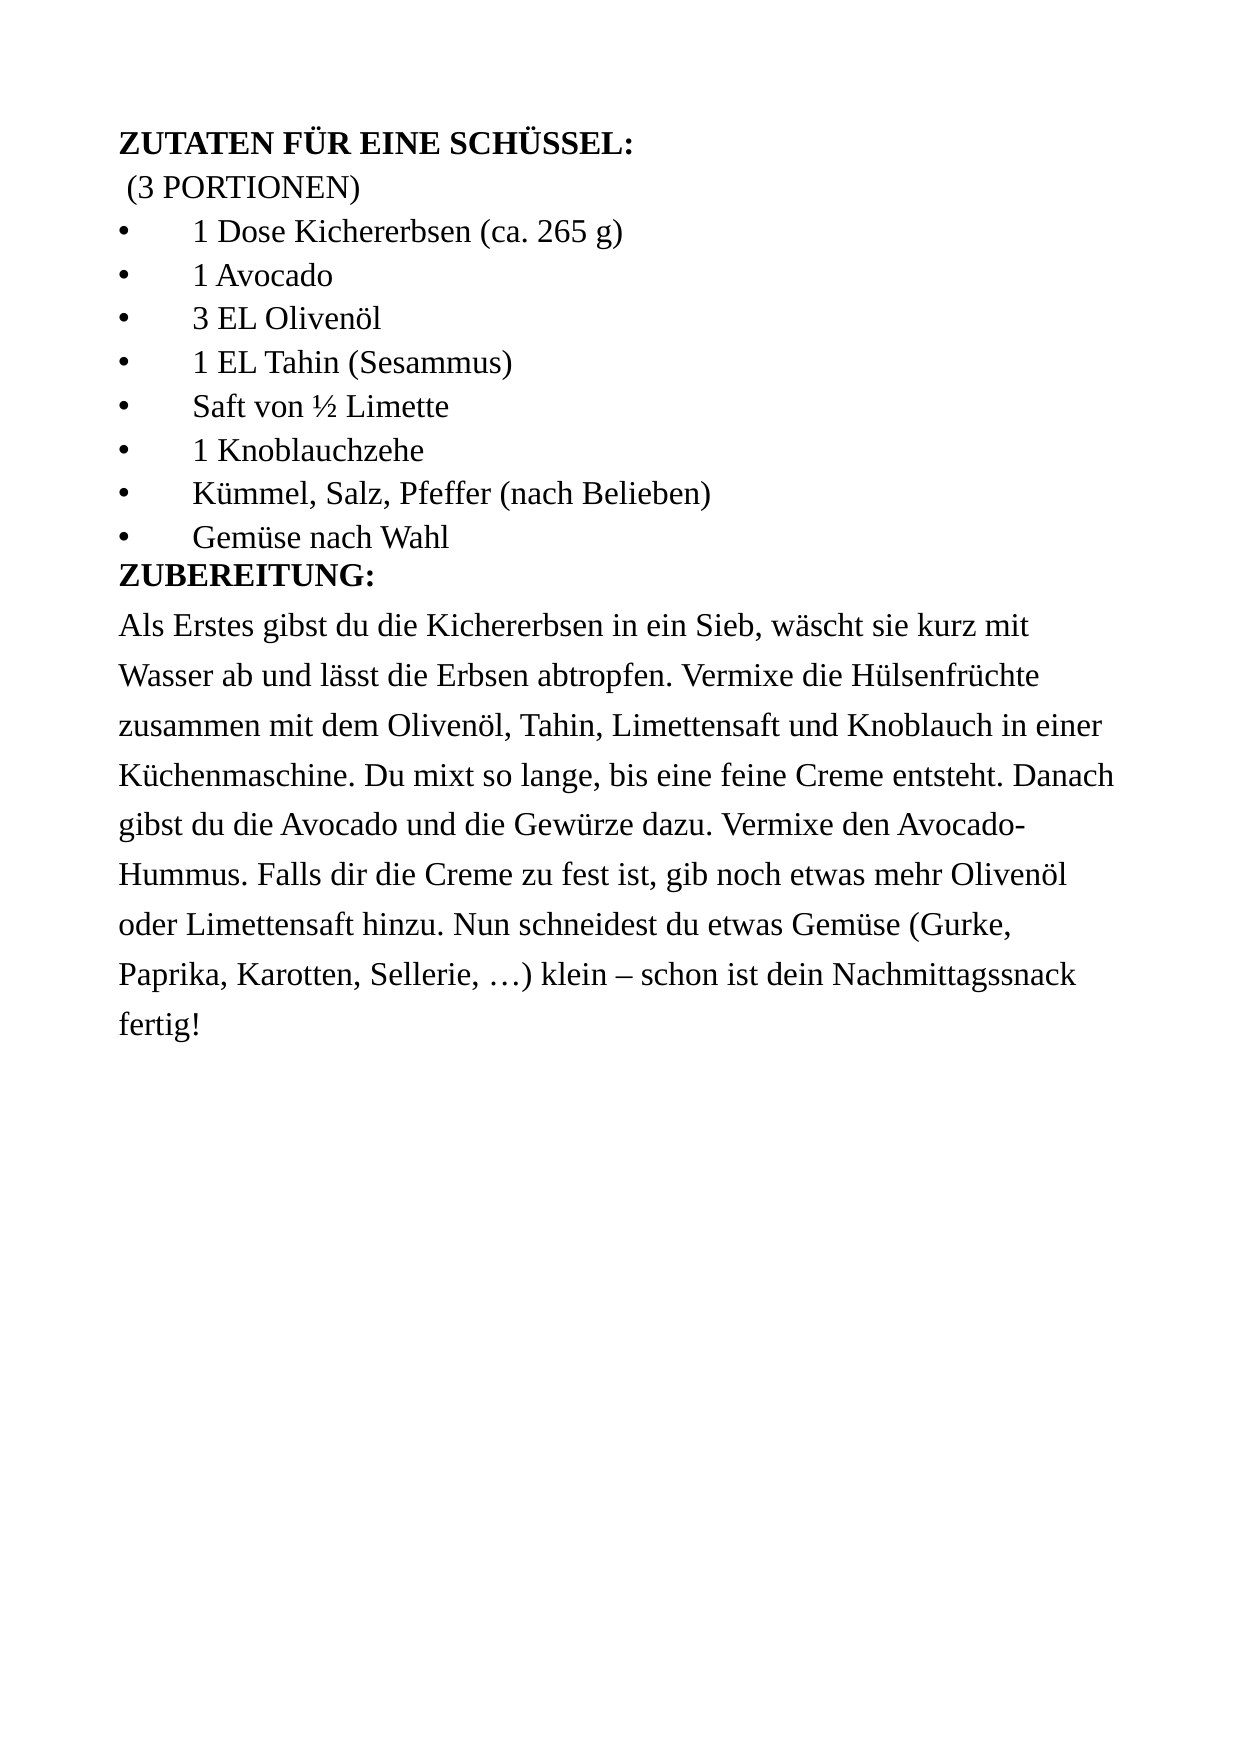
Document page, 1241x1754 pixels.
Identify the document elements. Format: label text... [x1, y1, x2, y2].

list Kümmel, Salz, Pfeffer (nach Belieben) [118, 468, 1122, 512]
list 1 EL Tahin (Sesammus) [118, 337, 1122, 381]
subtitle (3 PORTIONEN) [118, 162, 1122, 206]
list 1 Knoblauchzehe [118, 424, 1122, 468]
subtitle Als Erstes gibst du die Kichererbsen in ein Sieb, wäscht sie kurz mit Wasser ab und lässt die Erbsen abtropfen. Vermixe die Hülsenfrüchte zusammen mit dem Olivenöl, Tahin, Limettensaft und Knoblauch in einer Küchenmaschine. Du mixt so lange, bis eine feine Creme entsteht. Danach gibst du die Avocado und die Gewürze dazu. Vermixe den Avocado-Hummus. Falls dir die Creme zu fest ist, gib noch etwas mehr Olivenöl oder Limettensaft hinzu. Nun schneidest du etwas Gemüse (Gurke, Paprika, Karotten, Sellerie, …) klein – schon ist dein Nachmittagssnack fertig! [118, 605, 1122, 1042]
list 3 EL Olivenöl [118, 293, 1122, 337]
subtitle ZUTATEN FÜR EINE SCHÜSSEL: [118, 118, 1122, 162]
list 1 Avocado [118, 249, 1122, 293]
list Saft von ½ Limette [118, 381, 1122, 424]
list 1 Dose Kichererbsen (ca. 265 g) [118, 206, 1122, 249]
subtitle ZUBEREITUNG: [118, 556, 1122, 594]
list Gemüse nach Wahl [118, 512, 1122, 556]
